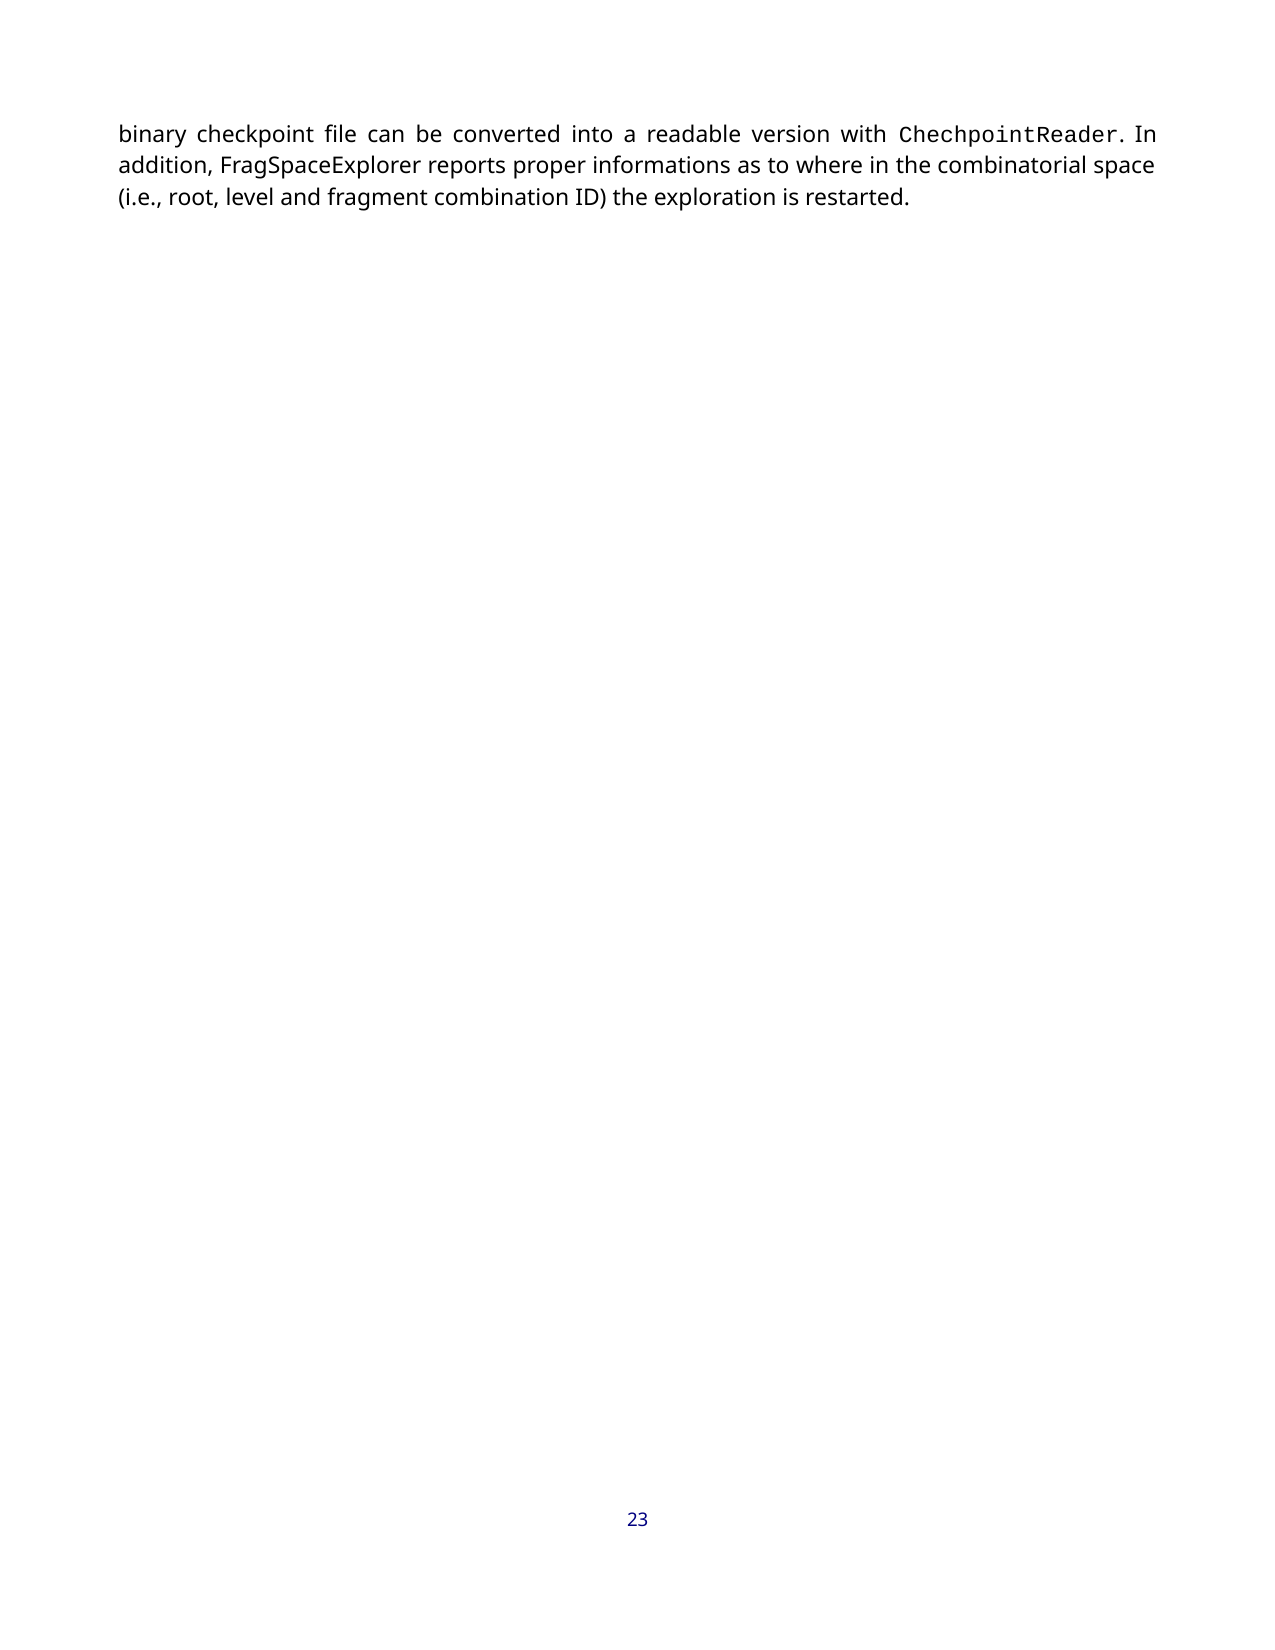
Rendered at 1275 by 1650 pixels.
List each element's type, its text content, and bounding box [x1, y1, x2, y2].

text FragSpaceExplorer can also be restarted from checkpoint file. A checkpoint file is a binary file collecting the information about the latest stored graph corresponding to a point where all previously submitted asynchronous subprocesses were properly terminated. The checkpoint file is recorded with an interval that can be adjusted by the user (by default every N graphs, where N=100; see keywords on page 28). In an event of an abrupt termination, the checkpoint file allows to restart the exploration from the point recorded in the file. Calculation that were running when the termination occurred or that were submitted after the generation of the checkpoint file are considered to be lost and will be re-submitted on restart. Therefore, to avoid duplicates the files related to those “lost” calculations should be collected and isolated. The binary checkpoint file can be converted into a readable version with ChechpointReader. In addition, FragSpaceExplorer reports proper informations as to where in the combinatorial space (i.e., root, level and fragment combination ID) the exploration is restarted. [118, 118, 1157, 212]
